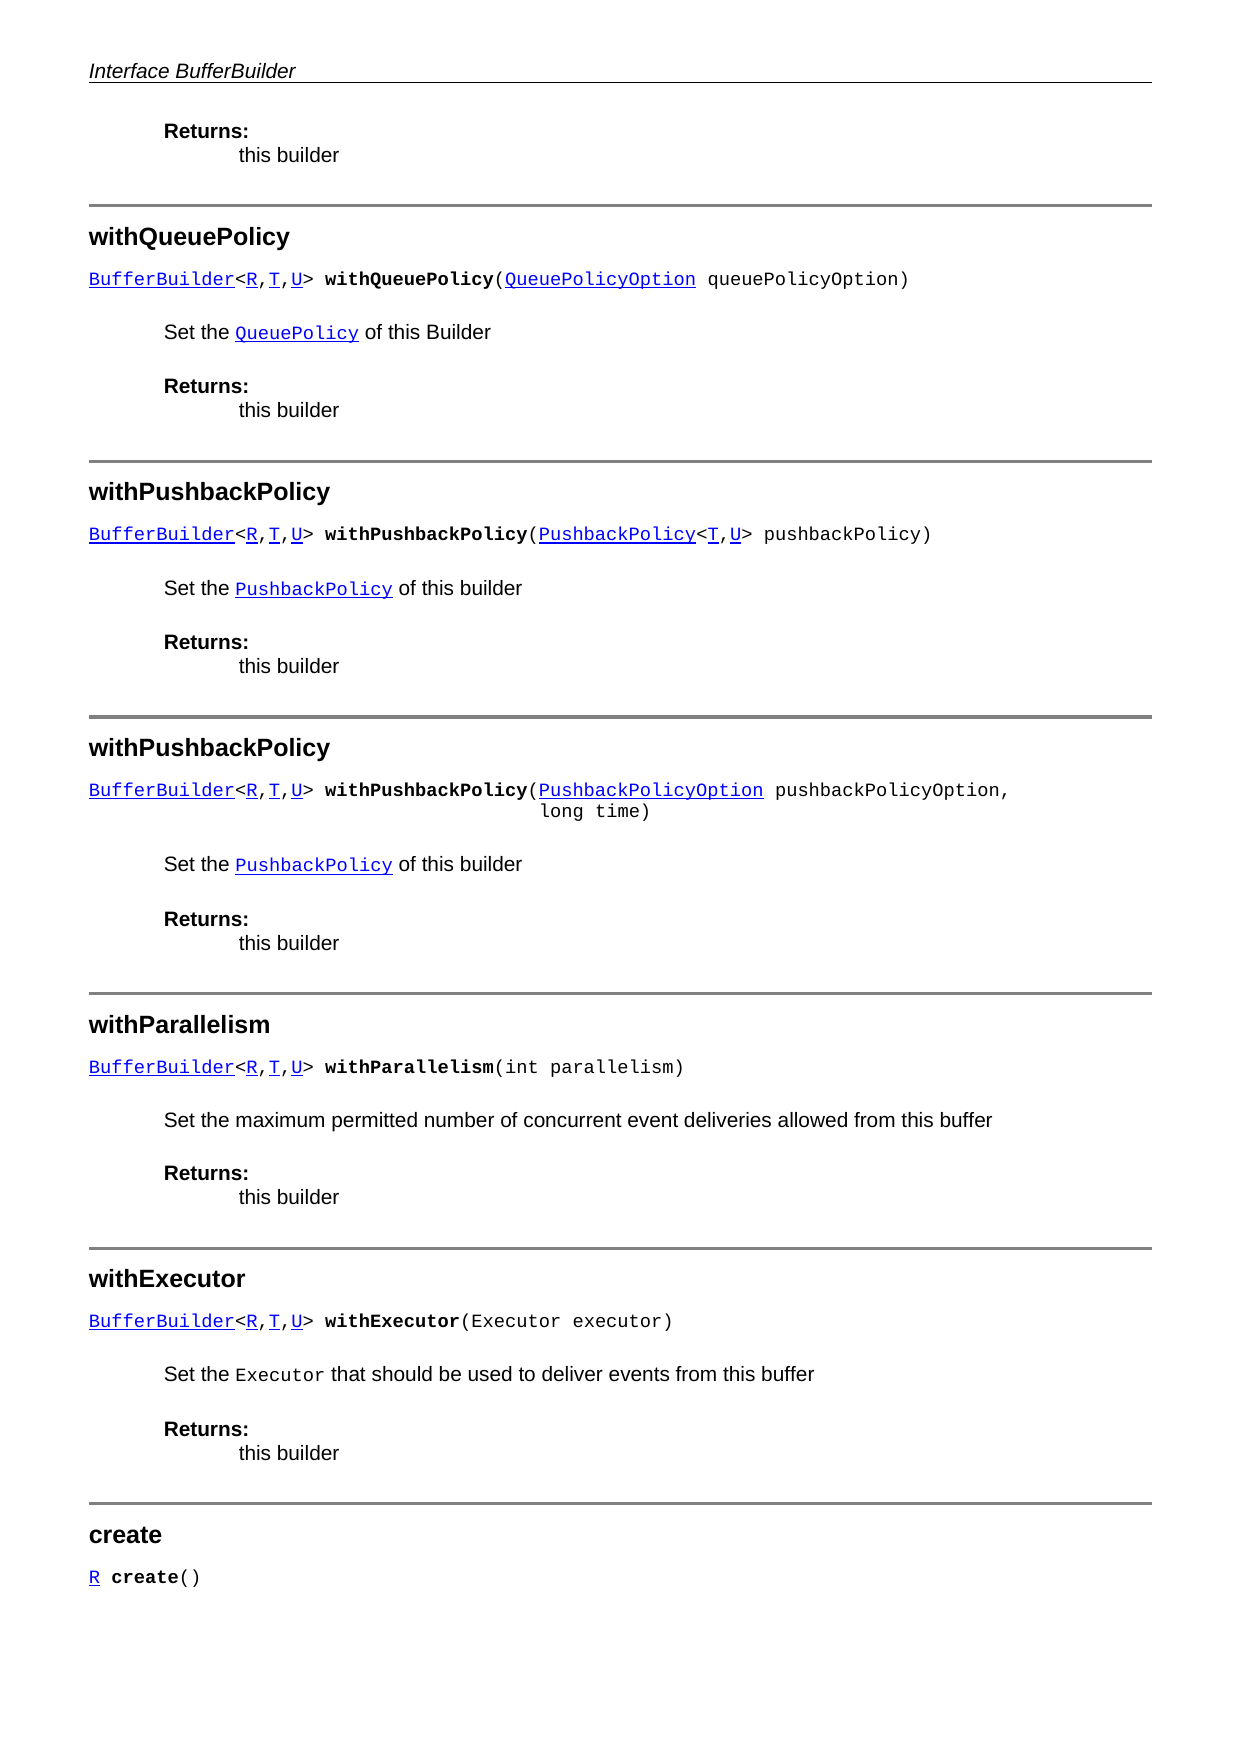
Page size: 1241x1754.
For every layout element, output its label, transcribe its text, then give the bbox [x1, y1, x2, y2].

text Set the PushbackPolicy of this builder [163, 852, 1152, 877]
subtitle withExecutor [88, 1284, 1152, 1288]
text BufferBuilder<R,T,U> withPushbackPolicy(PushbackPolicy<T,U> pushbackPolicy) [88, 525, 1152, 546]
text this builder [238, 142, 1152, 166]
text Set the Executor that should be used to deliver events from this buffer [163, 1362, 1152, 1387]
text Returns: [163, 374, 1152, 398]
text BufferBuilder<R,T,U> withQueuePolicy(QueuePolicyOption queuePolicyOption) [88, 269, 1152, 291]
text Set the maximum permitted number of concurrent event deliveries allowed from this buffer [163, 1108, 1152, 1132]
text Returns: [163, 118, 1152, 142]
text this builder [238, 1441, 1152, 1464]
text Returns: [163, 1417, 1152, 1441]
text BufferBuilder<R,T,U> withParallelism(int parallelism) [88, 1057, 1152, 1079]
text this builder [238, 398, 1152, 422]
text Returns: [163, 1161, 1152, 1185]
text R create() [88, 1567, 1152, 1589]
subtitle withPushbackPolicy [88, 497, 321, 501]
text this builder [238, 1185, 1152, 1209]
text Returns: [163, 907, 1152, 931]
text BufferBuilder<R,T,U> withPushbackPolicy(PushbackPolicyOption pushbackPolicyOption, long time) [88, 781, 1152, 823]
text Set the PushbackPolicy of this builder [163, 575, 1152, 601]
text Set the QueuePolicy of this Builder [163, 320, 1152, 345]
subtitle withPushbackPolicy [325, 497, 1152, 501]
text this builder [238, 931, 1152, 954]
text Returns: [163, 630, 1152, 654]
text BufferBuilder<R,T,U> withExecutor(Executor executor) [88, 1312, 1152, 1333]
text this builder [238, 654, 1152, 678]
